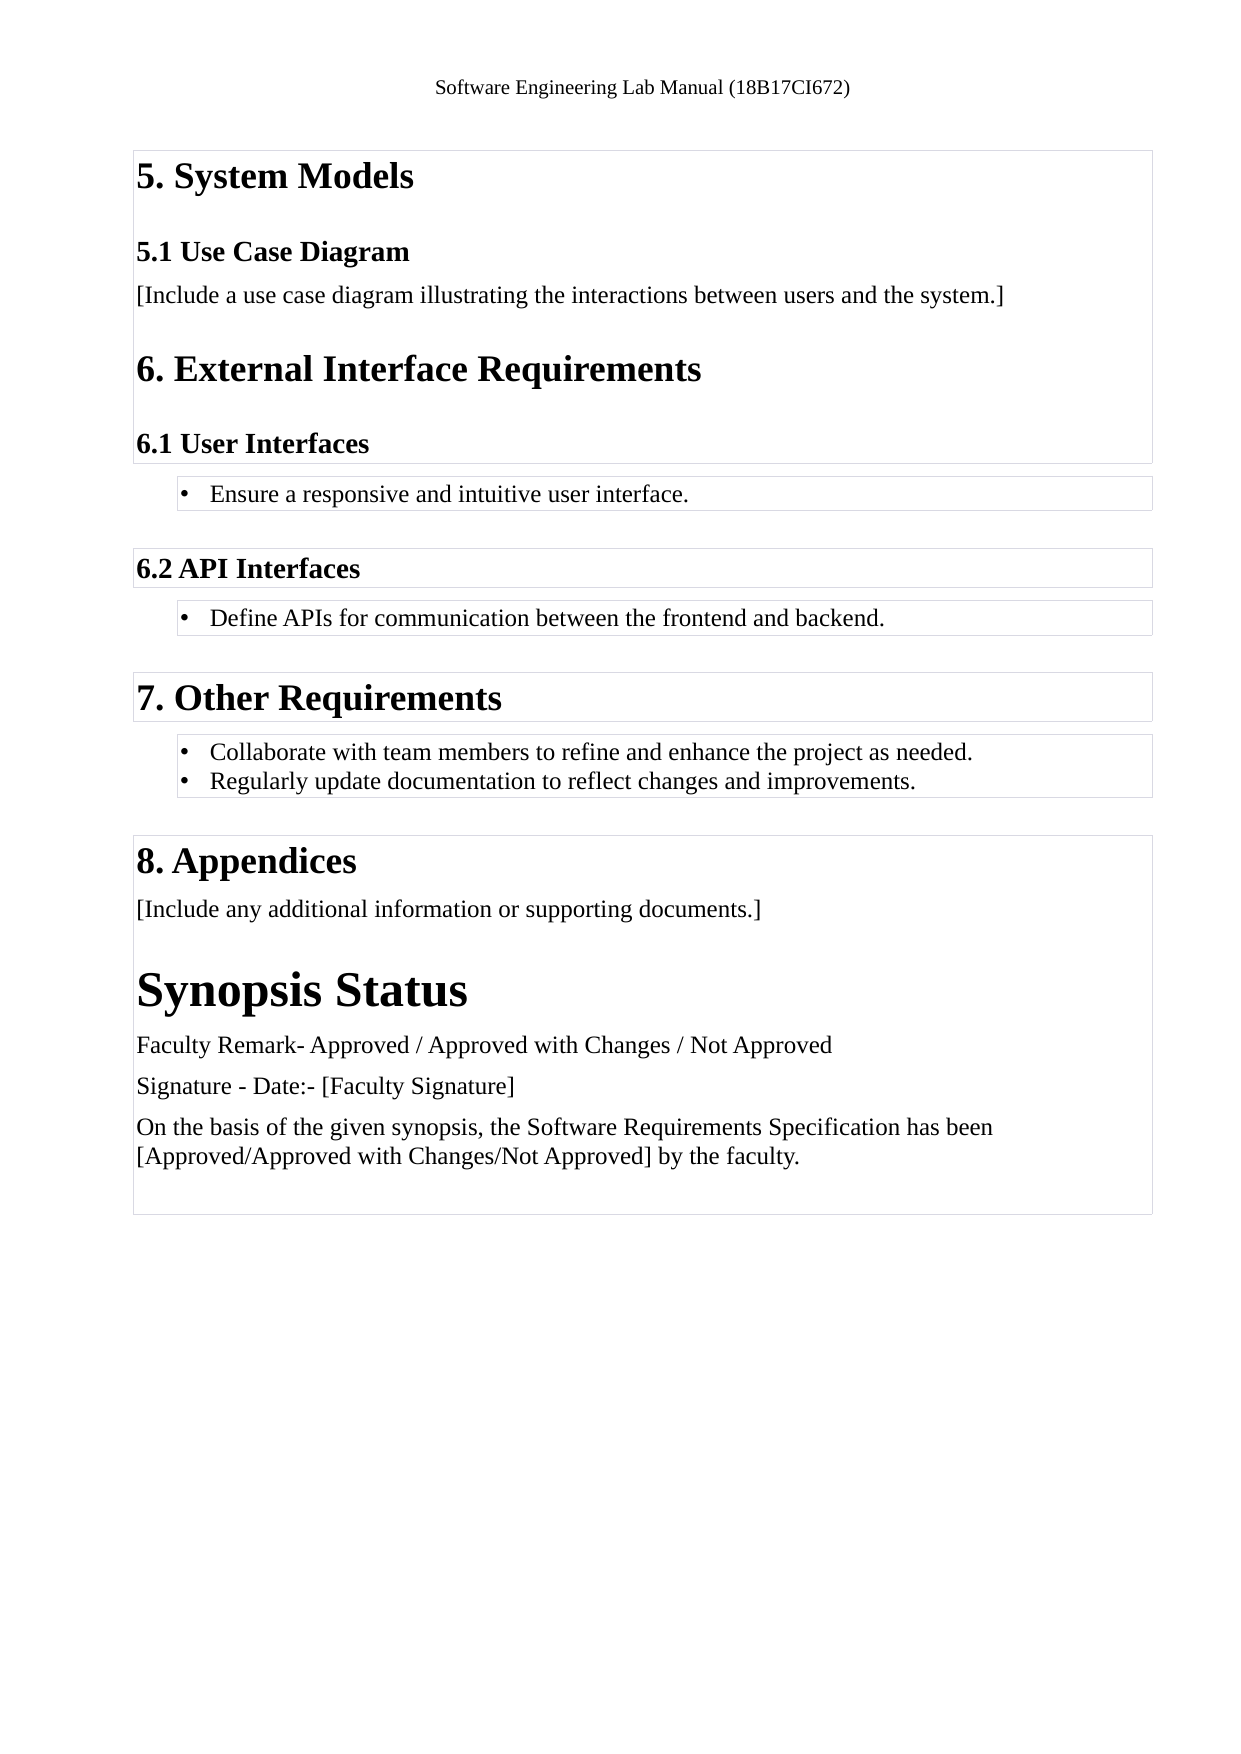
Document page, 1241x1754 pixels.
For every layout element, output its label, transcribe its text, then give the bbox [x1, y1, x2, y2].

subtitle 7. Other Requirements [134, 673, 1152, 721]
subtitle 6. External Interface Requirements [134, 343, 1152, 389]
text [Include a use case diagram illustrating the interactions between users and the system.] [134, 277, 1152, 308]
text Faculty Remark- Approved / Approved with Changes / Not Approved [134, 1027, 1152, 1059]
subtitle 6.2 API Interfaces [134, 549, 1152, 587]
subtitle 5. System Models [134, 151, 1152, 196]
list Ensure a responsive and intuitive user interface. [178, 477, 1152, 510]
subtitle 6.1 User Interfaces [134, 423, 1152, 463]
text On the basis of the given synopsis, the Software Requirements Specification has been [Approved/Approved with Changes/Not Approved] by the faculty. [134, 1109, 1152, 1170]
text Signature - Date:- [Faculty Signature] [134, 1068, 1152, 1100]
list Collaborate with team members to refine and enhance the project as needed. [178, 735, 1152, 763]
list Define APIs for communication between the frontend and backend. [178, 601, 1152, 635]
list Regularly update documentation to reflect changes and improvements. [178, 763, 1152, 797]
subtitle 5.1 Use Case Diagram [134, 231, 1152, 267]
subtitle Synopsis Status [134, 957, 1152, 1017]
subtitle 8. Appendices [134, 836, 1152, 881]
text [Include any additional information or supporting documents.] [134, 891, 1152, 922]
